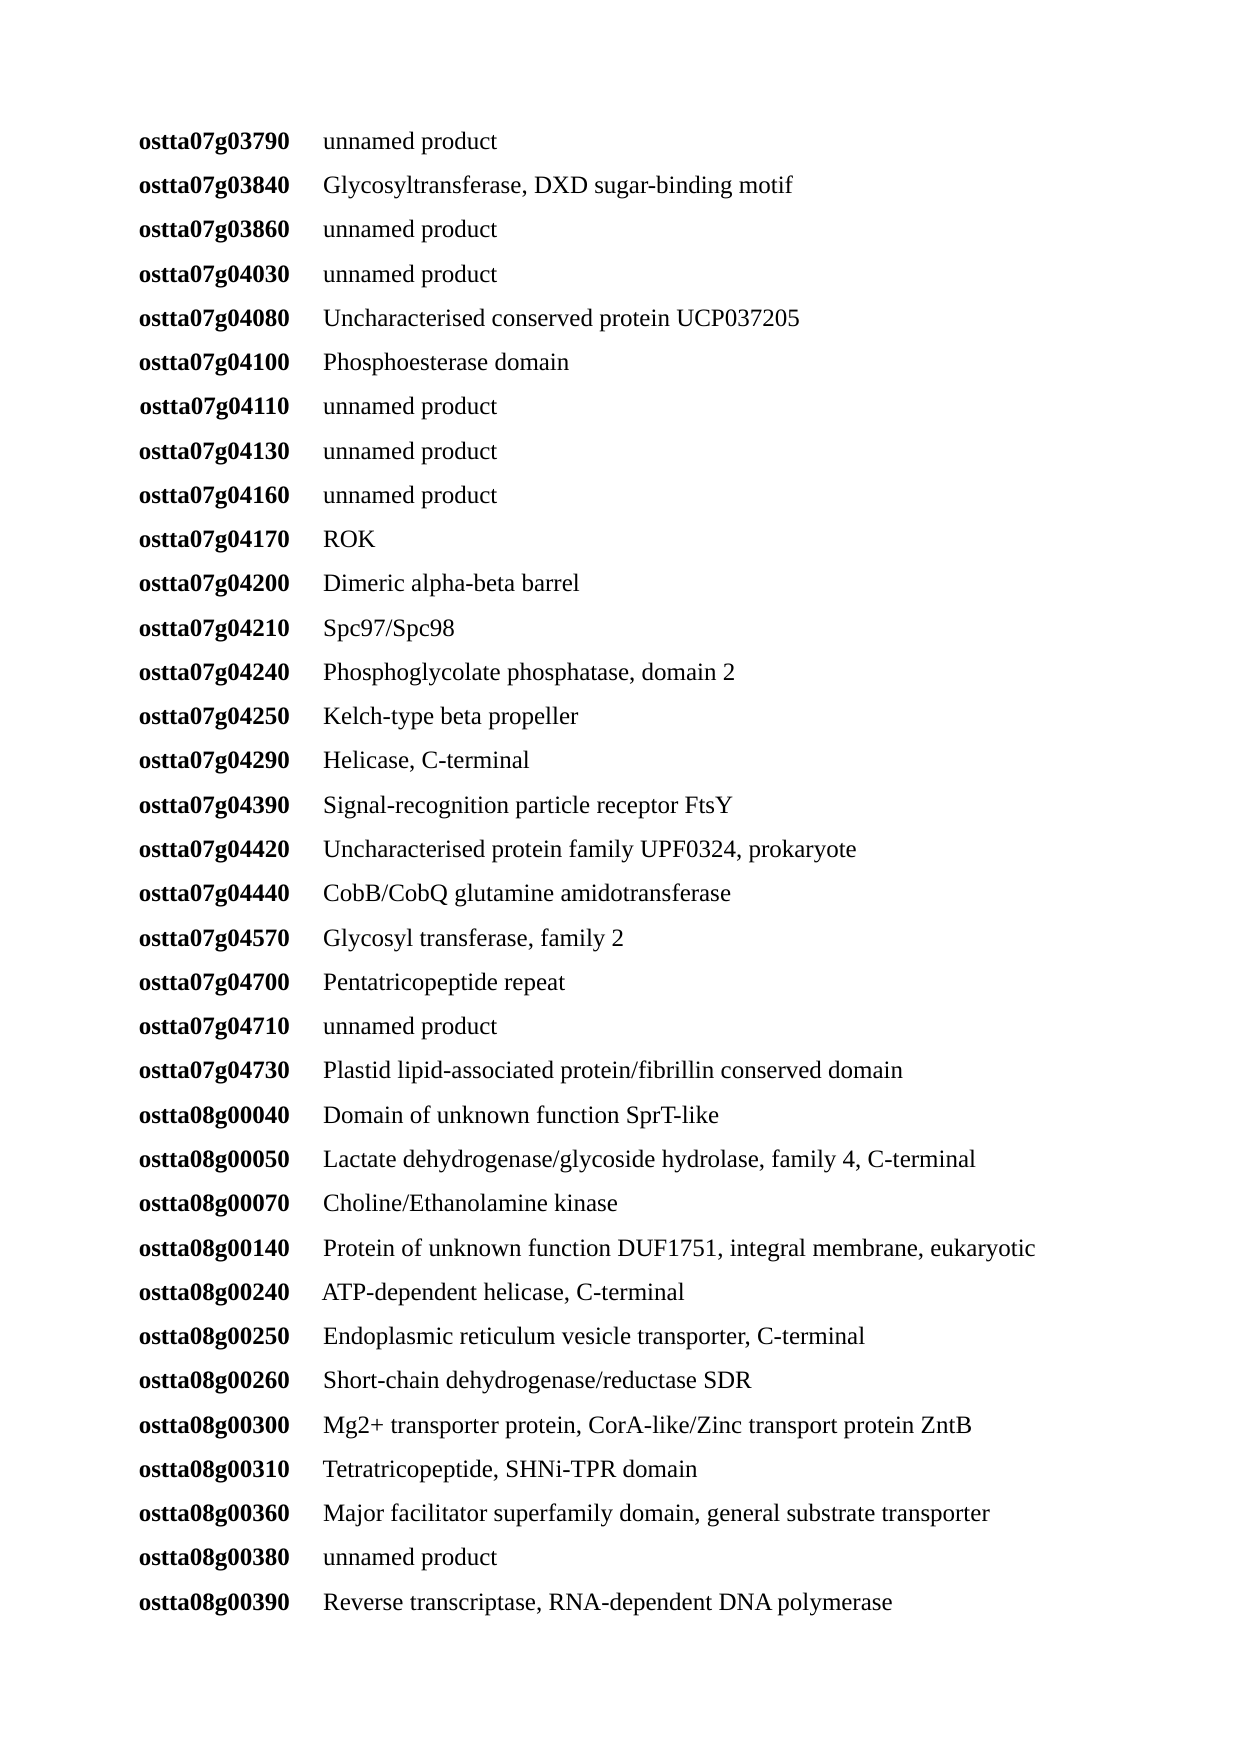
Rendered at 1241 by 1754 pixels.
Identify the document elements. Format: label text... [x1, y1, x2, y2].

table_cell ostta07g04700 [115, 959, 313, 1003]
table_cell unnamed product [314, 251, 1240, 295]
table_cell ostta07g04250 [115, 694, 313, 738]
table_cell Mg2+ transporter protein, CorA-like/Zinc transport protein ZntB [314, 1402, 1240, 1446]
table_cell ostta08g00140 [115, 1225, 313, 1269]
table_cell Domain of unknown function SprT-like [314, 1092, 1240, 1136]
table_cell Dimeric alpha-beta barrel [314, 561, 1240, 605]
table_cell ostta08g00310 [115, 1446, 313, 1491]
table_cell unnamed product [314, 472, 1240, 517]
table_cell Protein of unknown function DUF1751, integral membrane, eukaryotic [314, 1225, 1240, 1269]
table_cell unnamed product [314, 1004, 1240, 1048]
table_cell ostta07g04100 [115, 340, 313, 384]
table_cell Short-chain dehydrogenase/reductase SDR [314, 1358, 1240, 1402]
table_cell Phosphoesterase domain [314, 340, 1240, 384]
table_cell unnamed product [314, 118, 1240, 162]
table_cell Major facilitator superfamily domain, general substrate transporter [314, 1491, 1240, 1535]
table_cell Lactate dehydrogenase/glycoside hydrolase, family 4, C-terminal [314, 1136, 1240, 1181]
table_cell ostta08g00040 [115, 1092, 313, 1136]
table_cell Reverse transcriptase, RNA-dependent DNA polymerase [314, 1579, 1240, 1623]
table_cell Helicase, C-terminal [314, 738, 1240, 782]
table_cell ostta08g00380 [115, 1535, 313, 1579]
table_cell Kelch-type beta propeller [314, 694, 1240, 738]
table_cell ostta08g00240 [115, 1269, 313, 1313]
table_cell ostta07g04390 [115, 782, 313, 826]
table_cell ostta08g00390 [115, 1579, 313, 1623]
table_cell Endoplasmic reticulum vesicle transporter, C-terminal [314, 1314, 1240, 1358]
table_cell ROK [314, 517, 1240, 561]
table_cell ostta07g03840 [115, 163, 313, 207]
table_cell Choline/Ethanolamine kinase [314, 1181, 1240, 1225]
table_cell ostta07g04170 [115, 517, 313, 561]
table_cell ostta07g04200 [115, 561, 313, 605]
table_cell ostta07g04710 [115, 1004, 313, 1048]
table_cell Uncharacterised conserved protein UCP037205 [314, 295, 1240, 339]
table_cell ostta08g00070 [115, 1181, 313, 1225]
table_cell Phosphoglycolate phosphatase, domain 2 [314, 649, 1240, 694]
table_cell ostta07g04440 [115, 871, 313, 915]
table_cell CobB/CobQ glutamine amidotransferase [314, 871, 1240, 915]
table_cell ATP-dependent helicase, C-terminal [314, 1269, 1240, 1313]
table_cell unnamed product [314, 1535, 1240, 1579]
table_cell ostta07g04110 [115, 384, 313, 428]
table_cell Spc97/Spc98 [314, 605, 1240, 649]
table_cell ostta08g00360 [115, 1491, 313, 1535]
table_cell Uncharacterised protein family UPF0324, prokaryote [314, 826, 1240, 871]
table_cell Pentatricopeptide repeat [314, 959, 1240, 1003]
table_cell ostta07g04030 [115, 251, 313, 295]
table_cell ostta07g04420 [115, 826, 313, 871]
table_cell Glycosyl transferase, family 2 [314, 915, 1240, 959]
table_cell unnamed product [314, 428, 1240, 472]
table_cell ostta07g04080 [115, 295, 313, 339]
table_cell ostta08g00300 [115, 1402, 313, 1446]
table_cell ostta07g04160 [115, 472, 313, 517]
table_cell ostta07g04570 [115, 915, 313, 959]
table_cell ostta07g04130 [115, 428, 313, 472]
table_cell unnamed product [314, 207, 1240, 251]
table_cell ostta07g03790 [115, 118, 313, 162]
table_cell Tetratricopeptide, SHNi-TPR domain [314, 1446, 1240, 1491]
table_cell Plastid lipid-associated protein/fibrillin conserved domain [314, 1048, 1240, 1092]
table_cell ostta08g00250 [115, 1314, 313, 1358]
table_cell unnamed product [314, 384, 1240, 428]
table_cell ostta07g04240 [115, 649, 313, 694]
table_cell Signal-recognition particle receptor FtsY [314, 782, 1240, 826]
table_cell ostta07g04290 [115, 738, 313, 782]
table_cell ostta07g04210 [115, 605, 313, 649]
table_cell ostta08g00050 [115, 1136, 313, 1181]
table_cell ostta07g04730 [115, 1048, 313, 1092]
table_cell ostta08g00260 [115, 1358, 313, 1402]
table_cell Glycosyltransferase, DXD sugar-binding motif [314, 163, 1240, 207]
table_cell ostta07g03860 [115, 207, 313, 251]
